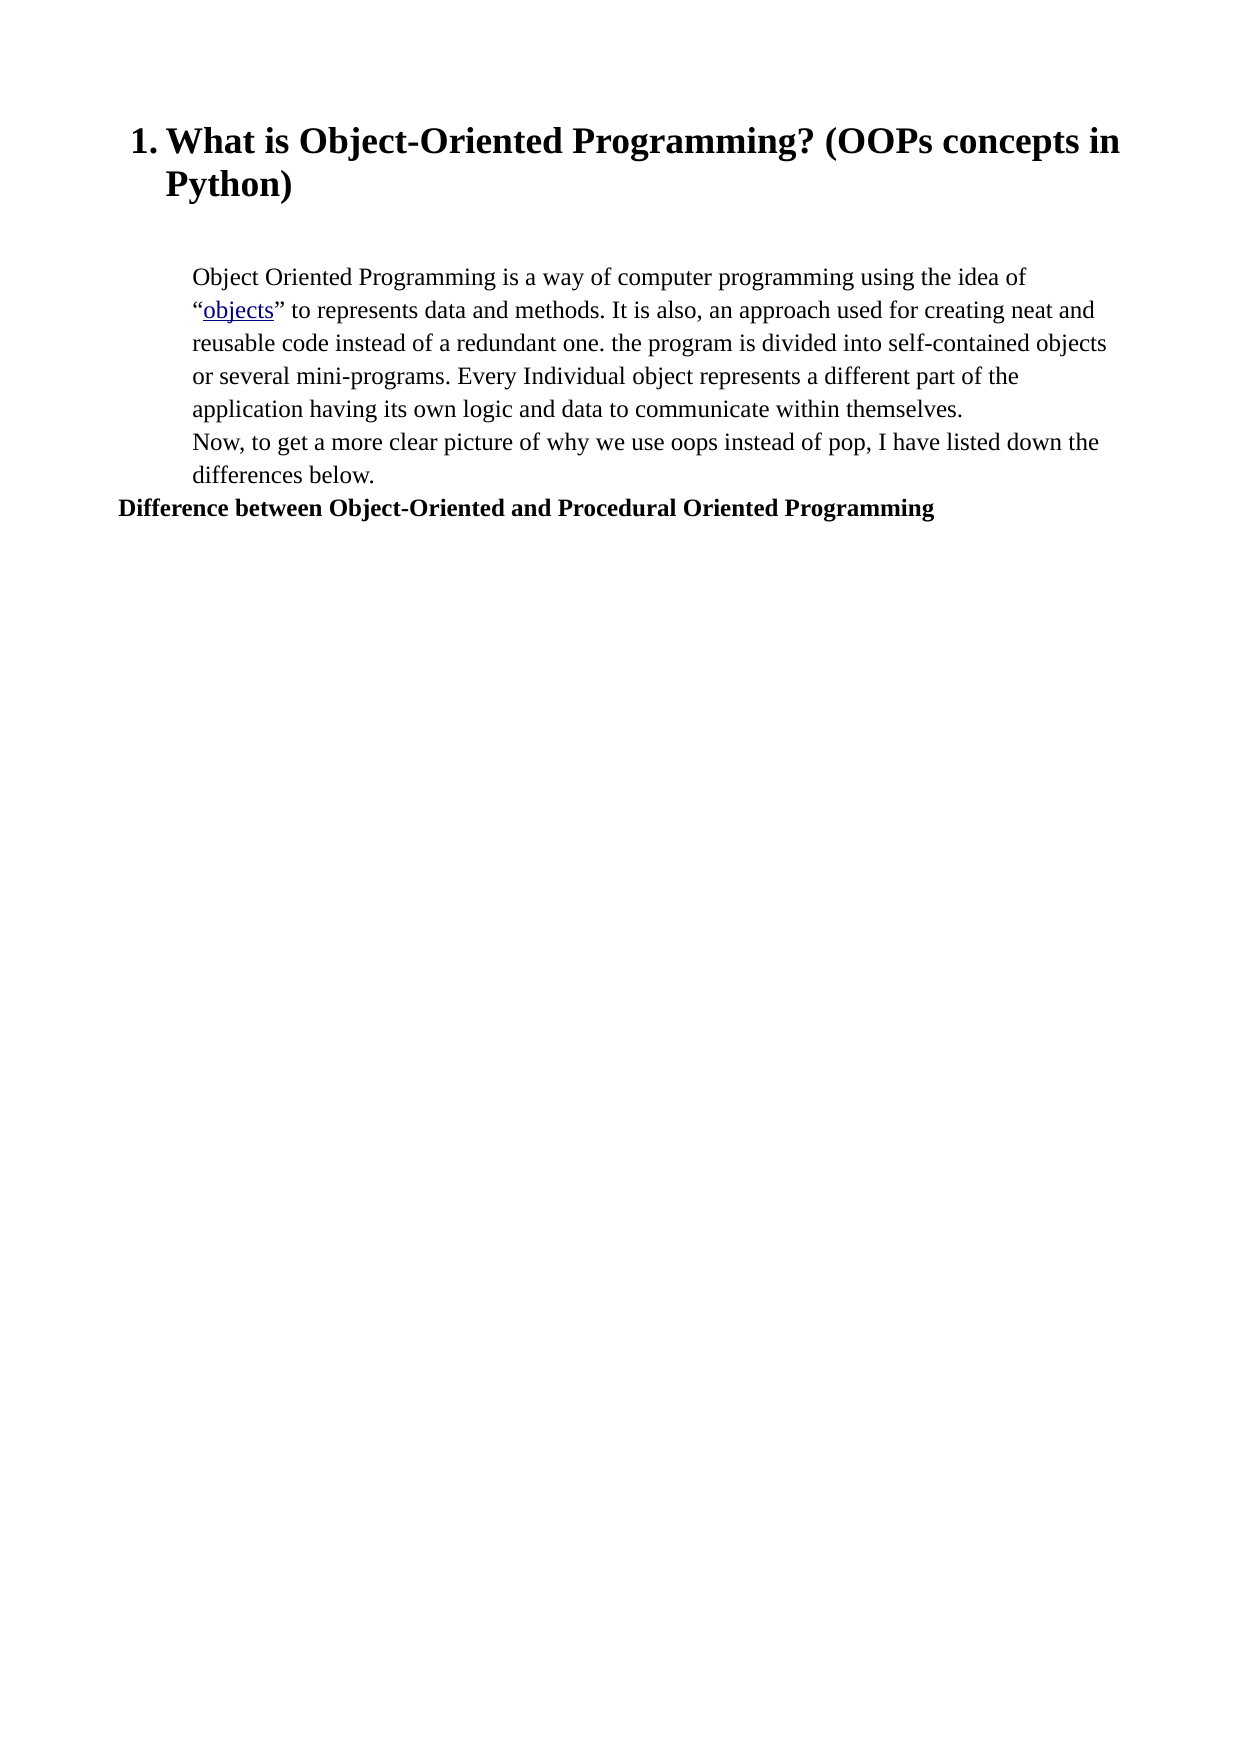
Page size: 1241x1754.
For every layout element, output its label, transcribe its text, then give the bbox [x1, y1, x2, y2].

text Difference between Object-Oriented and Procedural Oriented Programming [118, 493, 1122, 522]
list What is Object-Oriented Programming? (OOPs concepts in Python) [130, 118, 1122, 204]
text Now, to get a more clear picture of why we use oops instead of pop, I have listed down the differences below. [192, 427, 1122, 489]
text Object Oriented Programming is a way of computer programming using the idea of “objects” to represents data and methods. It is also, an approach used for creating neat and reusable code instead of a redundant one. the program is divided into self-contained objects or several mini-programs. Every Individual object represents a different part of the application having its own logic and data to communicate within themselves. [192, 262, 1122, 423]
